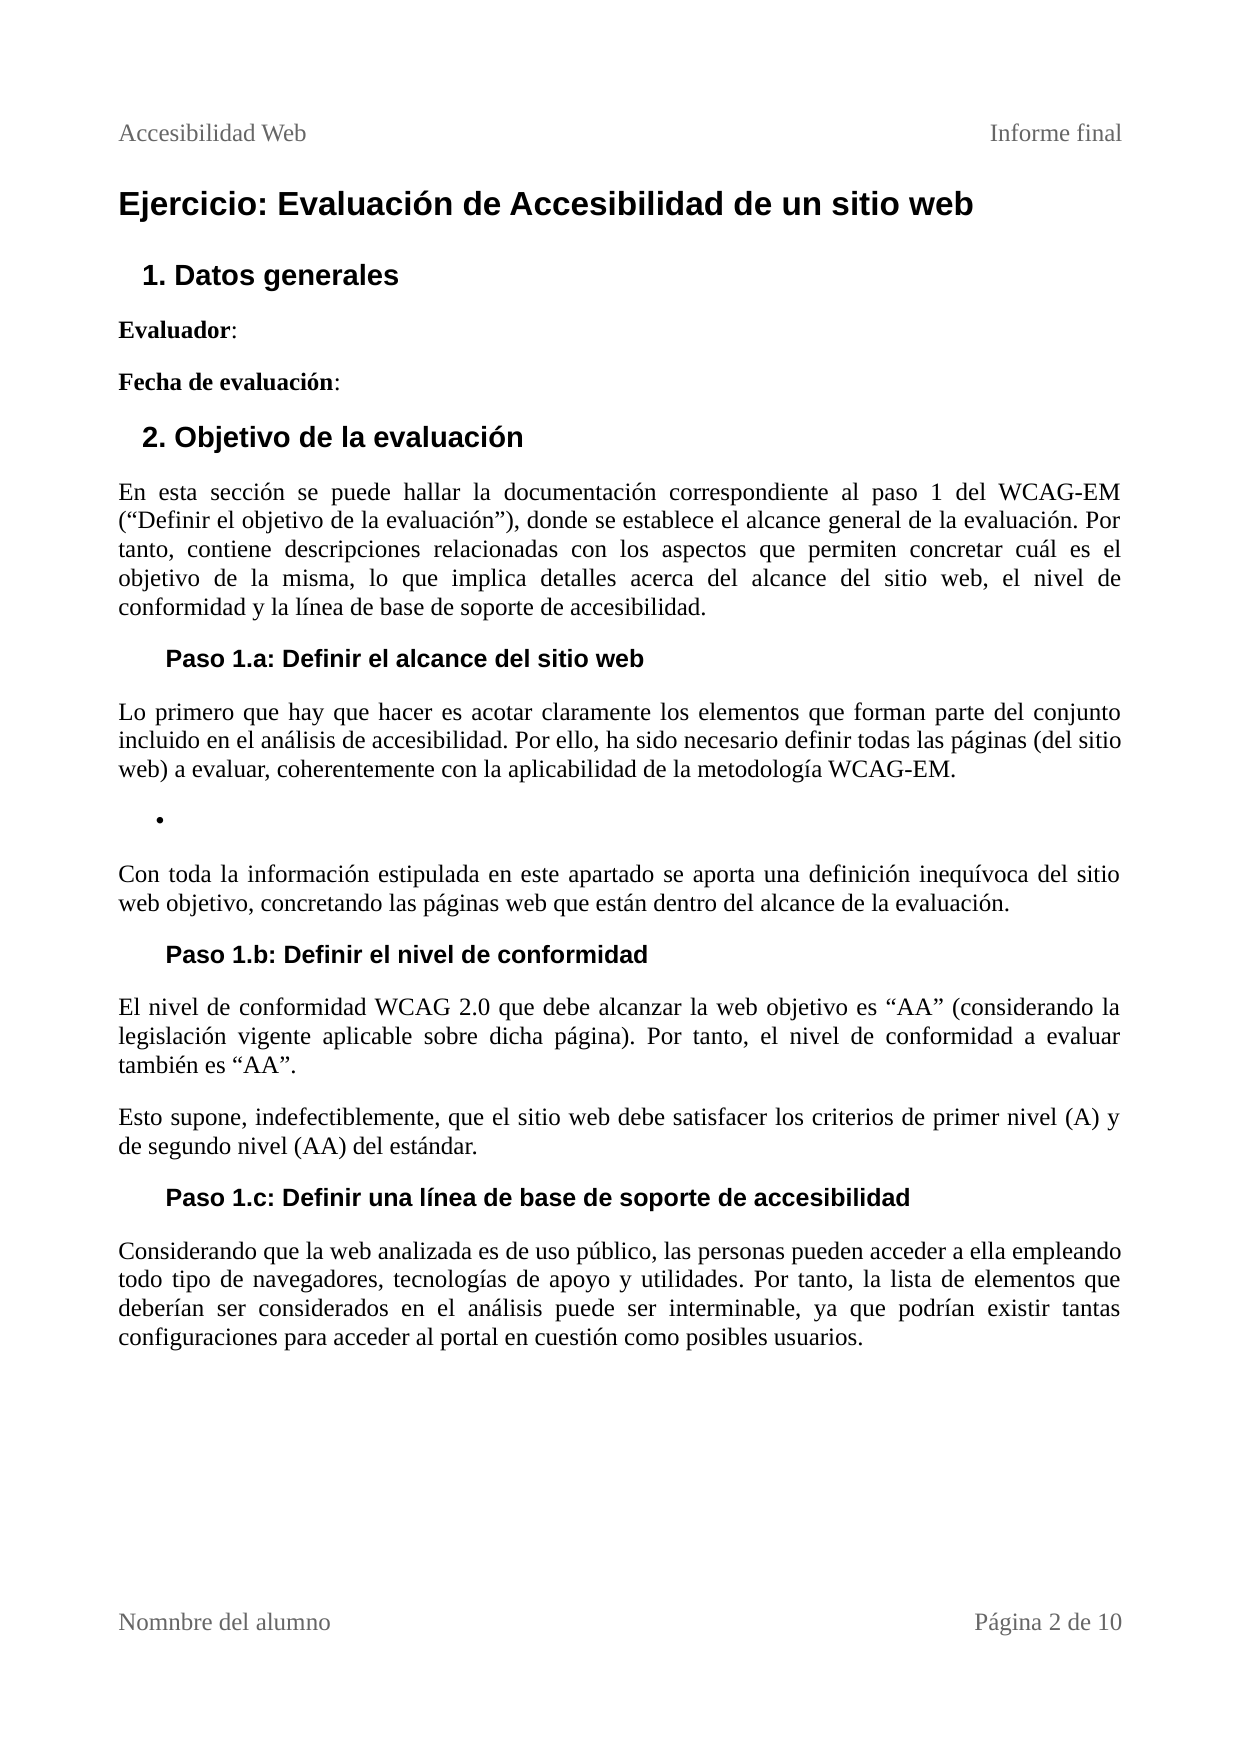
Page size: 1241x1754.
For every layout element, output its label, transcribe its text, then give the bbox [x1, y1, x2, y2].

text Lo primero que hay que hacer es acotar claramente los elementos que forman parte del conjunto incluido en el análisis de accesibilidad. Por ello, ha sido necesario definir todas las páginas (del sitio web) a evaluar, coherentemente con la aplicabilidad de la metodología WCAG-EM. [118, 697, 1122, 783]
text El nivel de conformidad WCAG 2.0 que debe alcanzar la web objetivo es “AA” (considerando la legislación vigente aplicable sobre dicha página). Por tanto, el nivel de conformidad a evaluar también es “AA”. [118, 992, 1122, 1079]
text Evaluador: [118, 315, 1122, 343]
text Esto supone, indefectiblemente, que el sitio web debe satisfacer los criterios de primer nivel (A) y de segundo nivel (AA) del estándar. [118, 1102, 1122, 1160]
text En esta sección se puede hallar la documentación correspondiente al paso 1 del WCAG-EM (“Definir el objetivo de la evaluación”), donde se establece el alcance general de la evaluación. Por tanto, contiene descripciones relacionadas con los aspectos que permiten concretar cuál es el objetivo de la misma, lo que implica detalles acerca del alcance del sitio web, el nivel de conformidad y la línea de base de soporte de accesibilidad. [118, 477, 1122, 621]
text Fecha de evaluación: [118, 367, 1122, 396]
subtitle Objetivo de la evaluación [142, 419, 1122, 453]
subtitle Paso 1.a: Definir el alcance del sitio web [165, 644, 1122, 673]
subtitle Ejercicio: Evaluación de Accesibilidad de un sitio web [118, 184, 1122, 222]
text Con toda la información estipulada en este apartado se aporta una definición inequívoca del sitio web objetivo, concretando las páginas web que están dentro del alcance de la evaluación. [118, 859, 1122, 916]
subtitle Datos generales [142, 258, 1122, 291]
subtitle Paso 1.c: Definir una línea de base de soporte de accesibilidad [165, 1183, 1122, 1212]
subtitle Paso 1.b: Definir el nivel de conformidad [165, 940, 1122, 969]
text Considerando que la web analizada es de uso público, las personas pueden acceder a ella empleando todo tipo de navegadores, tecnologías de apoyo y utilidades. Por tanto, la lista de elementos que deberían ser considerados en el análisis puede ser interminable, ya que podrían existir tantas configuraciones para acceder al portal en cuestión como posibles usuarios. [118, 1236, 1122, 1351]
